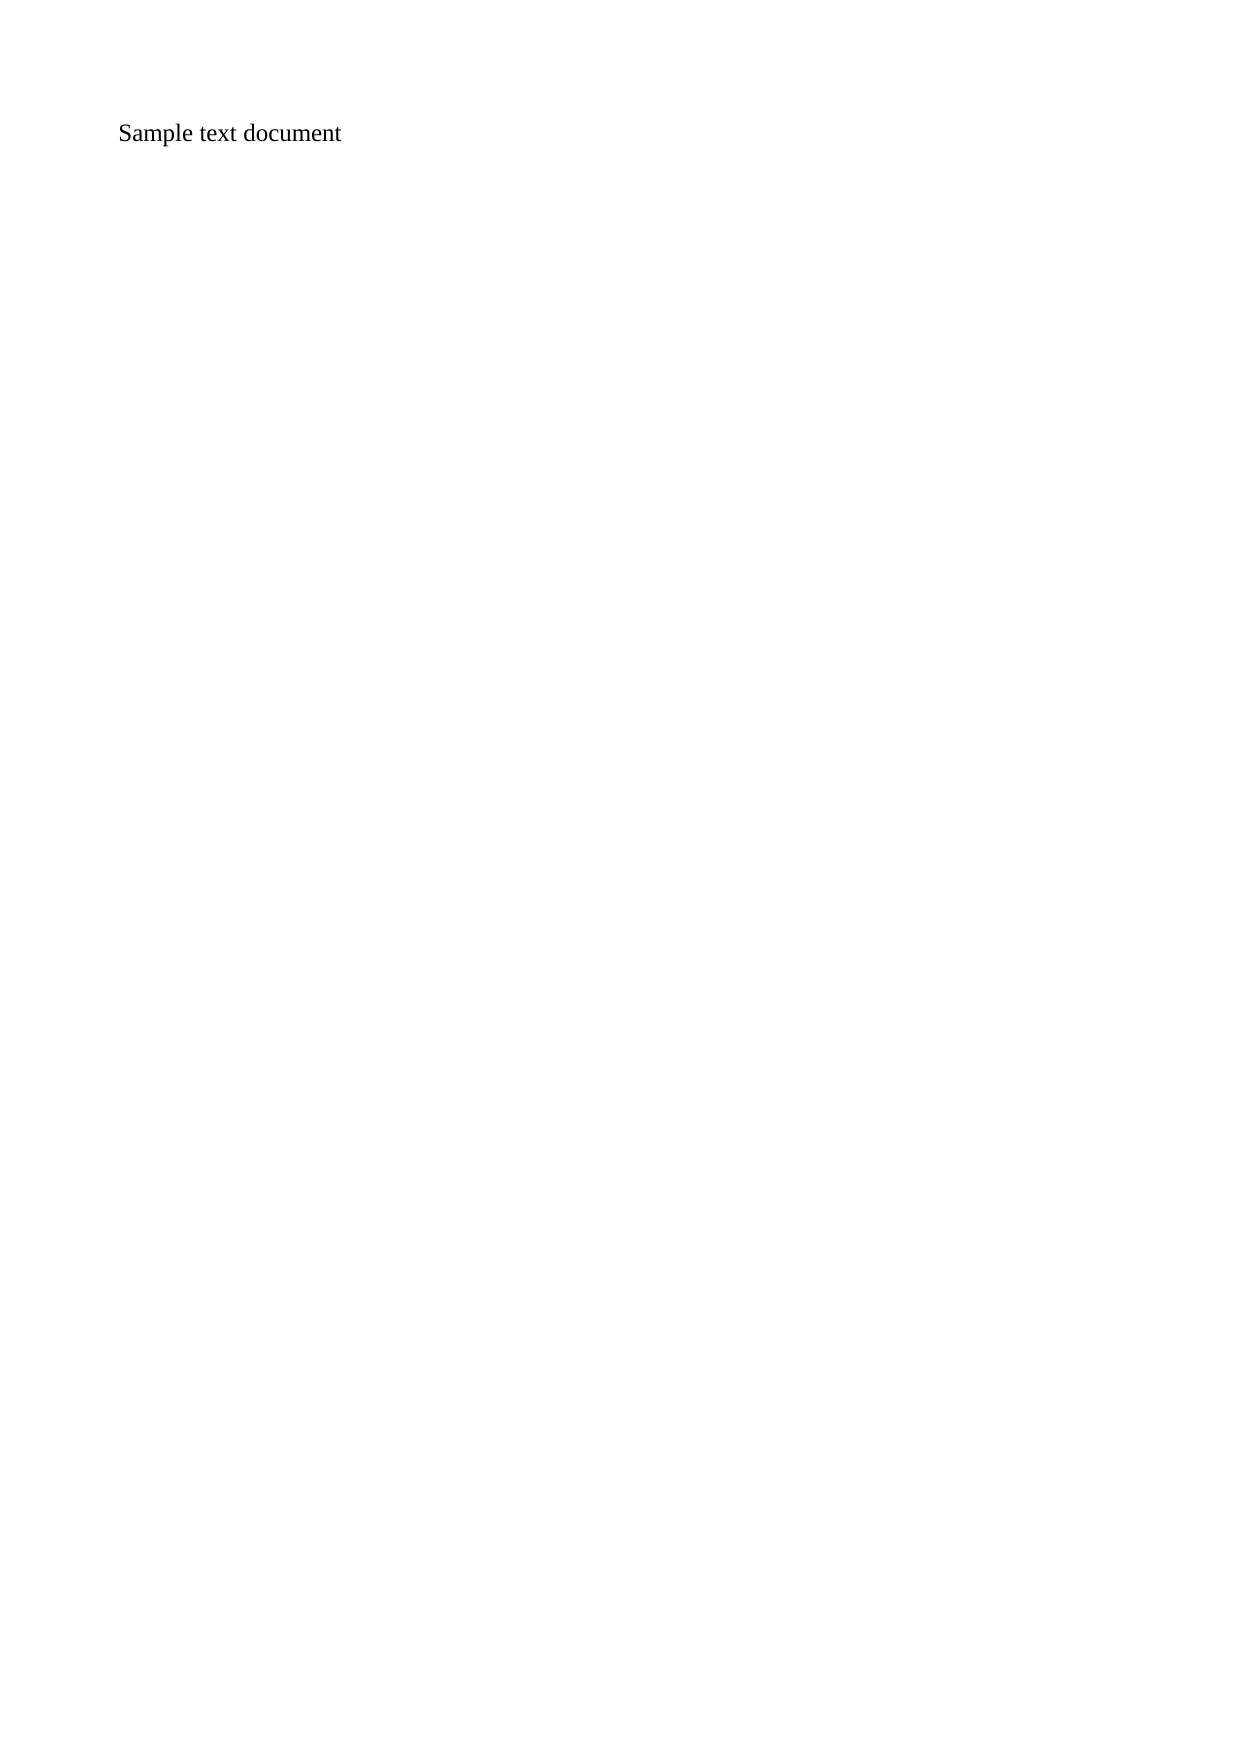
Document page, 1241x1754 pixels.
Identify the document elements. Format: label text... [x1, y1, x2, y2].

text Sample text document [118, 118, 1122, 147]
